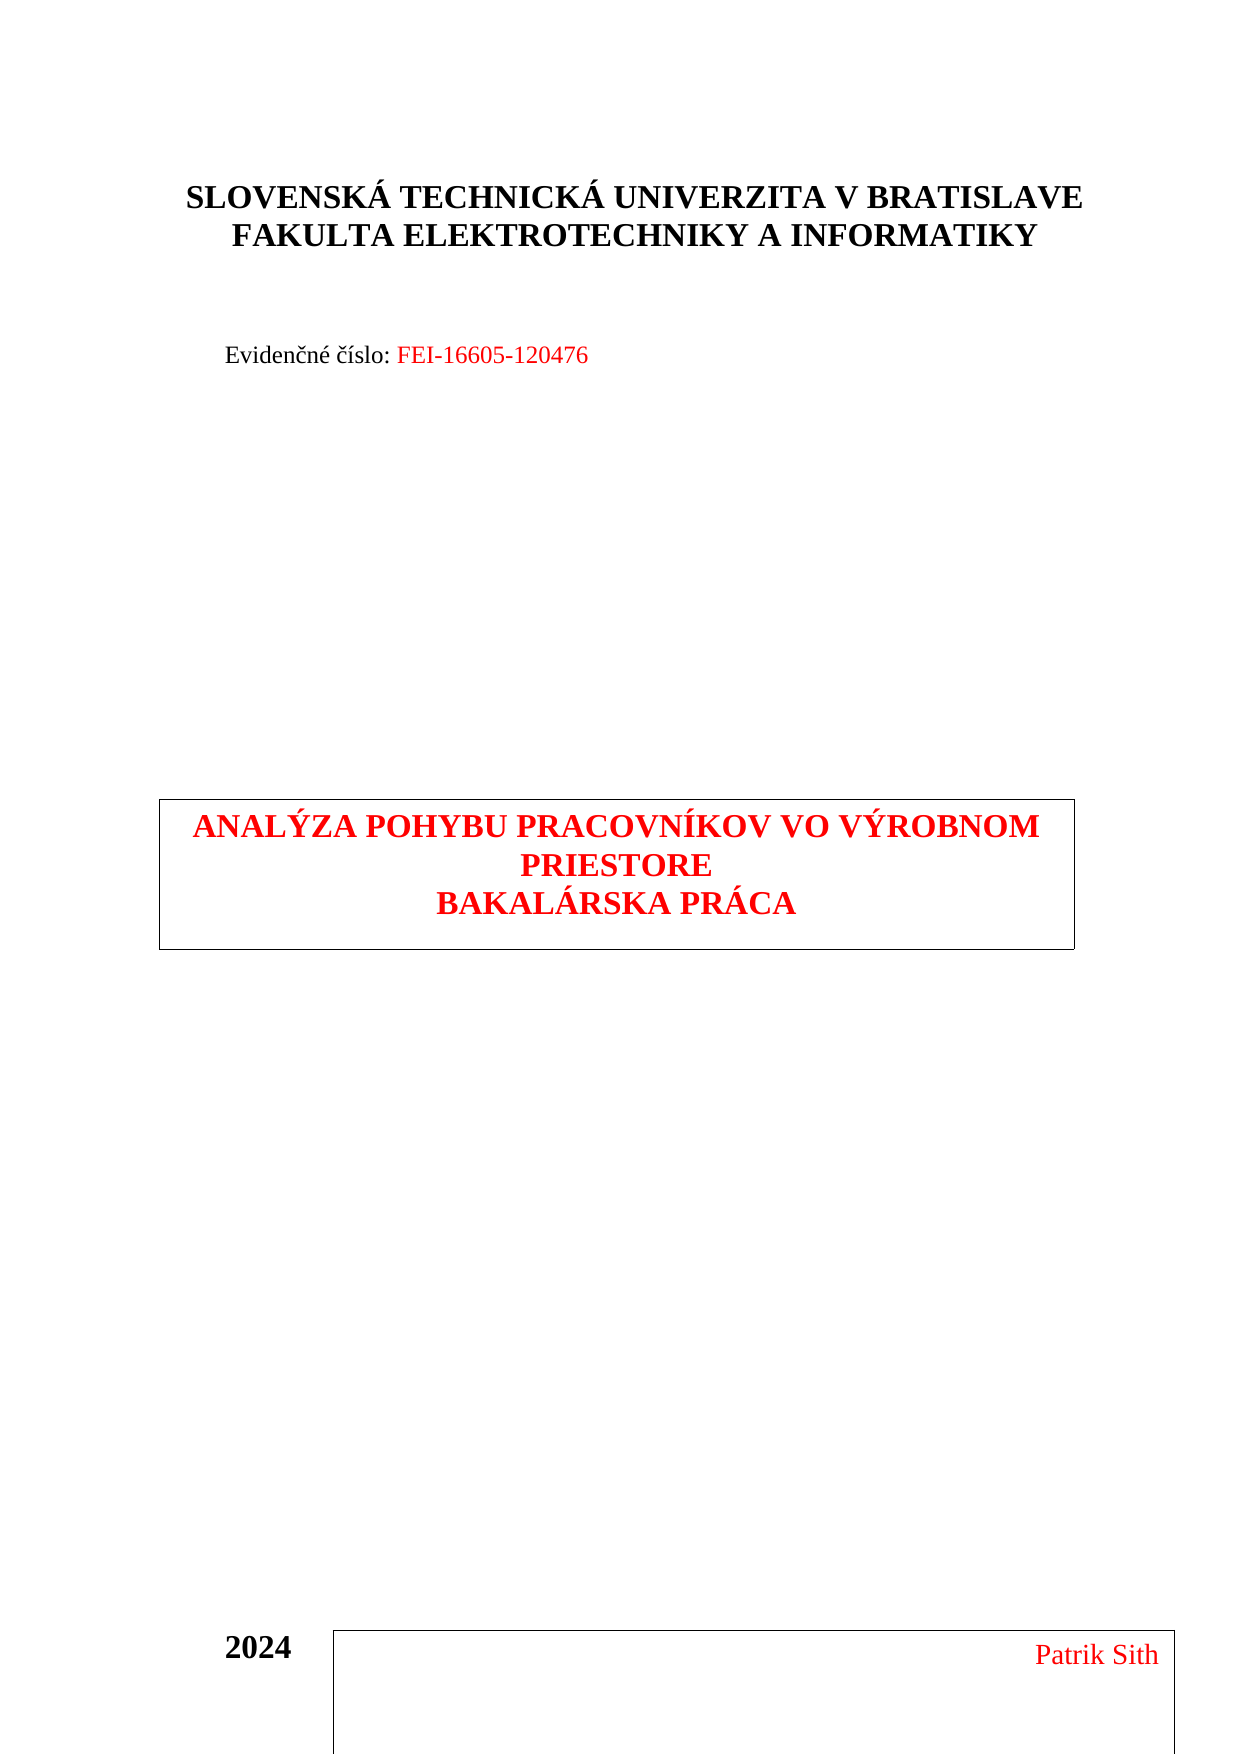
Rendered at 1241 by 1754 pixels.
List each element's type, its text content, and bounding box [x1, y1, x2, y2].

text Bakalárska práca [174, 883, 1059, 922]
text SLOVENSKÁ TECHNICKÁ UNIVERZITA V BRATISLAVE [177, 177, 1092, 216]
text Analýza pohybu pracovníkov vo výrobnom priestore [174, 807, 1059, 883]
text Evidenčné číslo: FEI-16605-120476 [177, 340, 1092, 369]
text FAKULTA ELEKTROTECHNIKY A INFORMATIKY [177, 216, 1092, 254]
